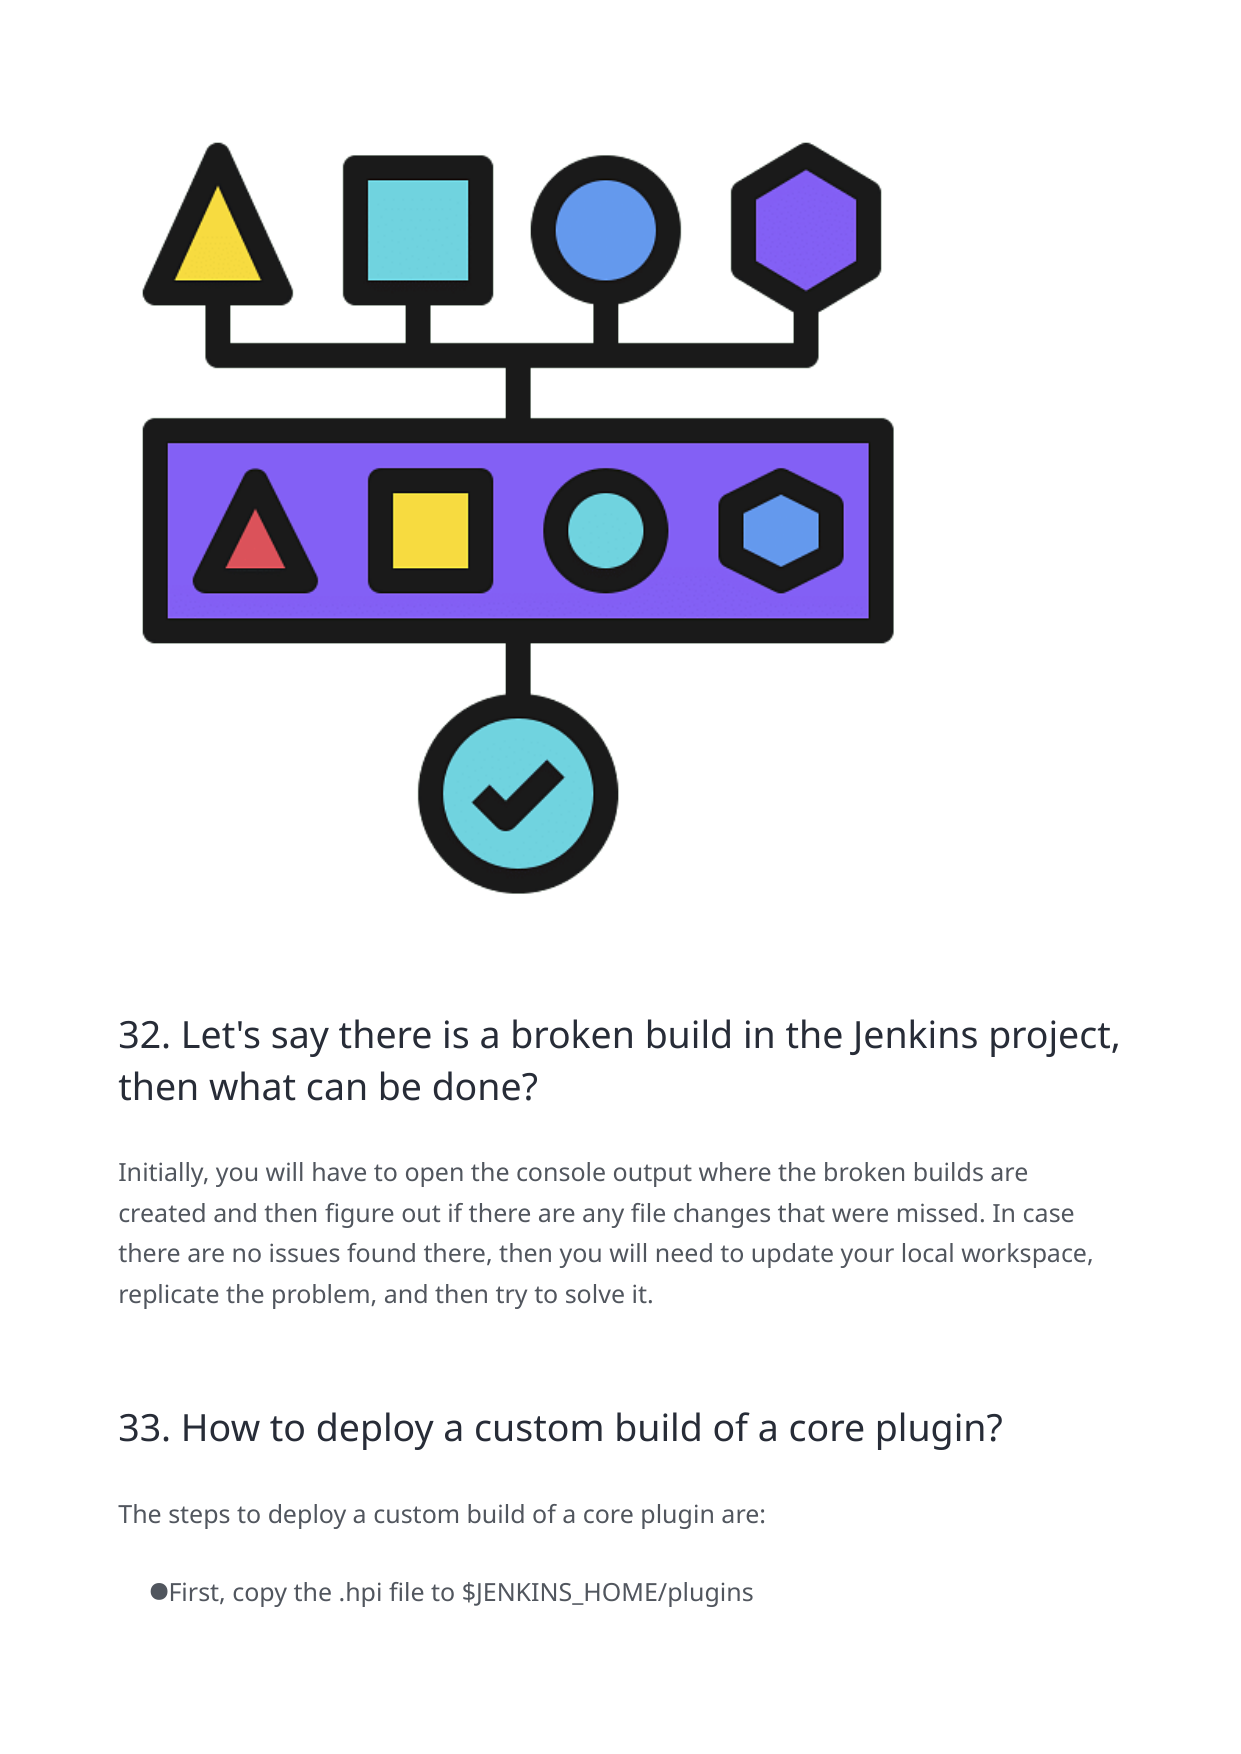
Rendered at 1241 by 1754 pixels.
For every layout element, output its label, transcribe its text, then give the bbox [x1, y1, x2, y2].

subtitle 32. Let's say there is a broken build in the Jenkins project, then what can be done? [118, 1009, 1122, 1111]
subtitle 33. How to deploy a custom build of a core plugin? [118, 1401, 1122, 1452]
picture [118, 118, 919, 919]
list First, copy the .hpi file to $JENKINS_HOME/plugins [118, 1571, 1122, 1609]
text The steps to deploy a custom build of a core plugin are: [118, 1490, 1122, 1531]
text Initially, you will have to open the console output where the broken builds are created and then figure out if there are any file changes that were missed. In case there are no issues found there, then you will need to update your local workspace, replicate the problem, and then try to solve it. [118, 1148, 1122, 1311]
